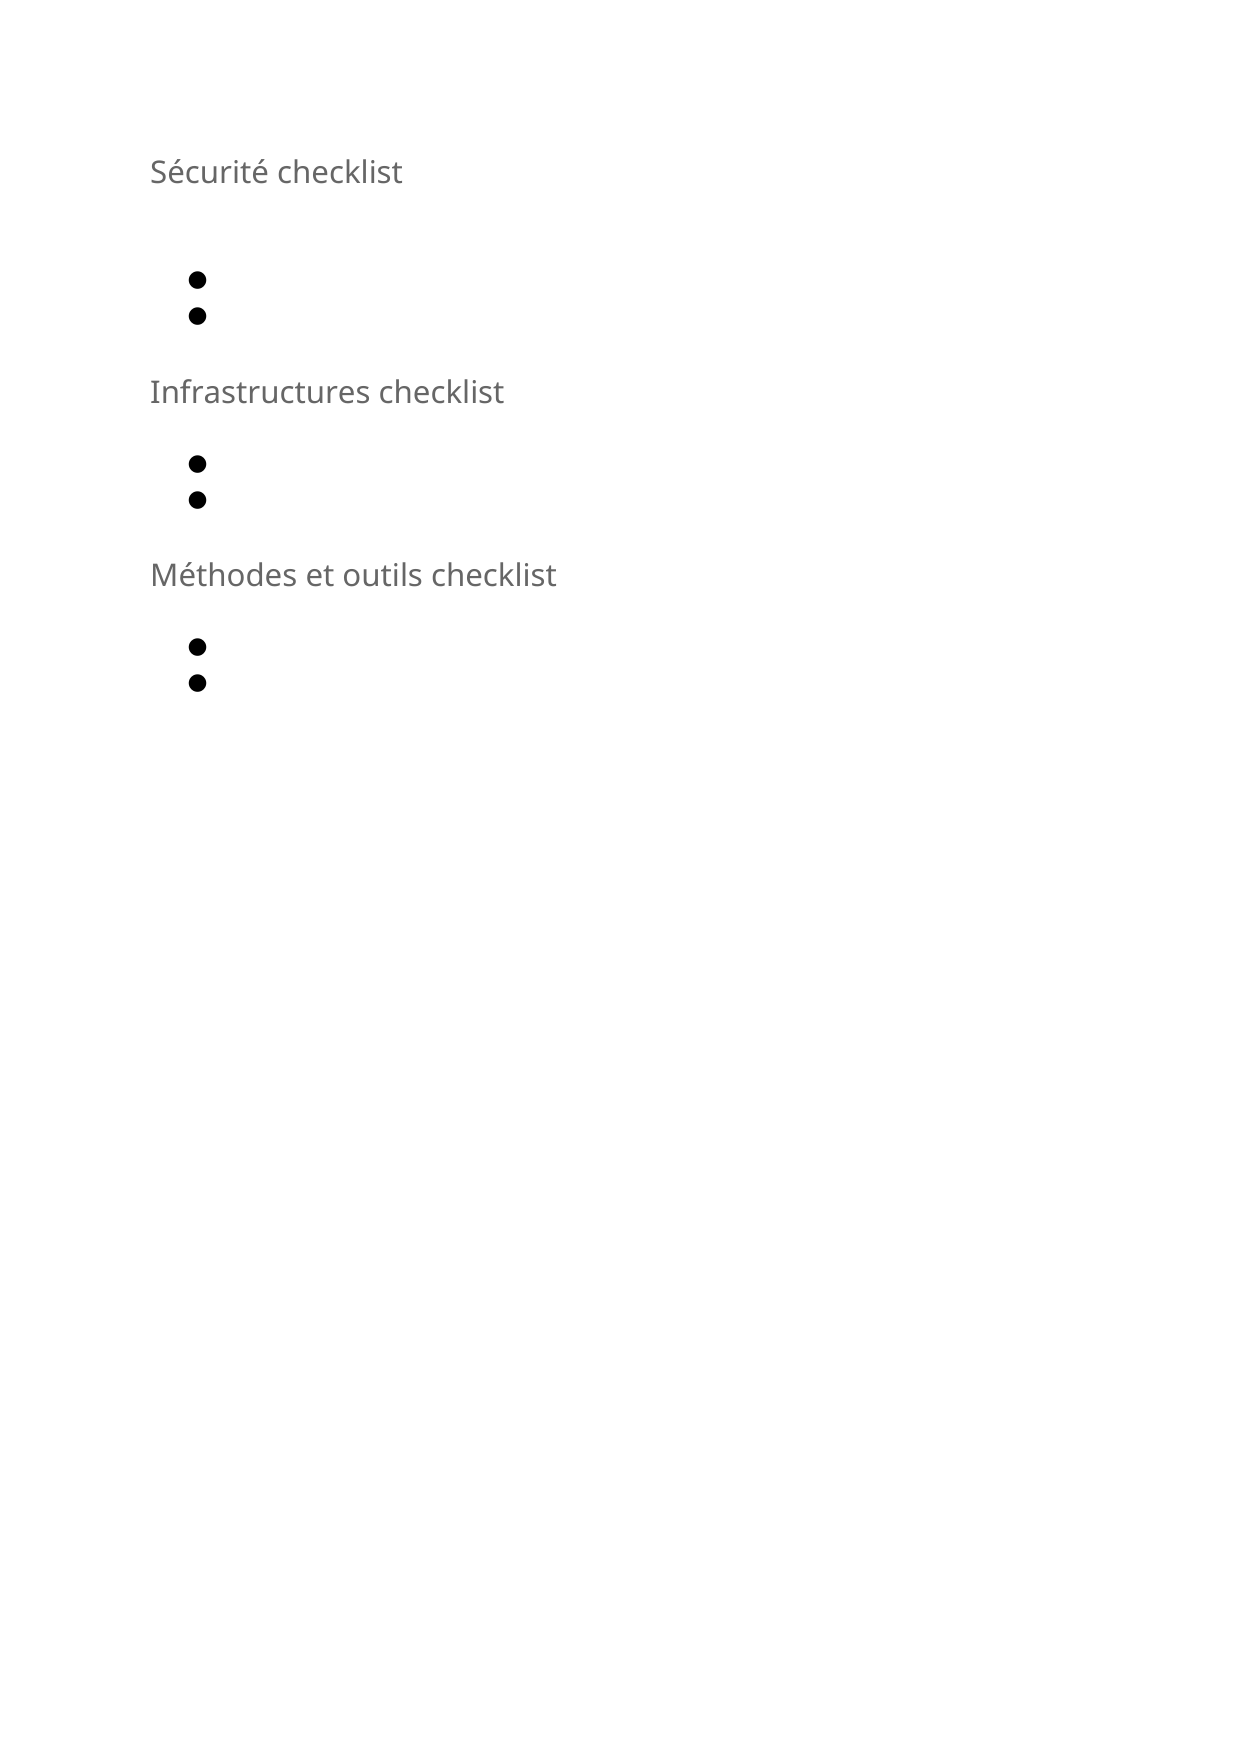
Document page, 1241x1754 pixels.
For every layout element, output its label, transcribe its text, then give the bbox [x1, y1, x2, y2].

subtitle Méthodes et outils checklist [150, 553, 1090, 596]
subtitle Sécurité checklist [150, 150, 1090, 193]
subtitle Infrastructures checklist [150, 370, 1090, 412]
